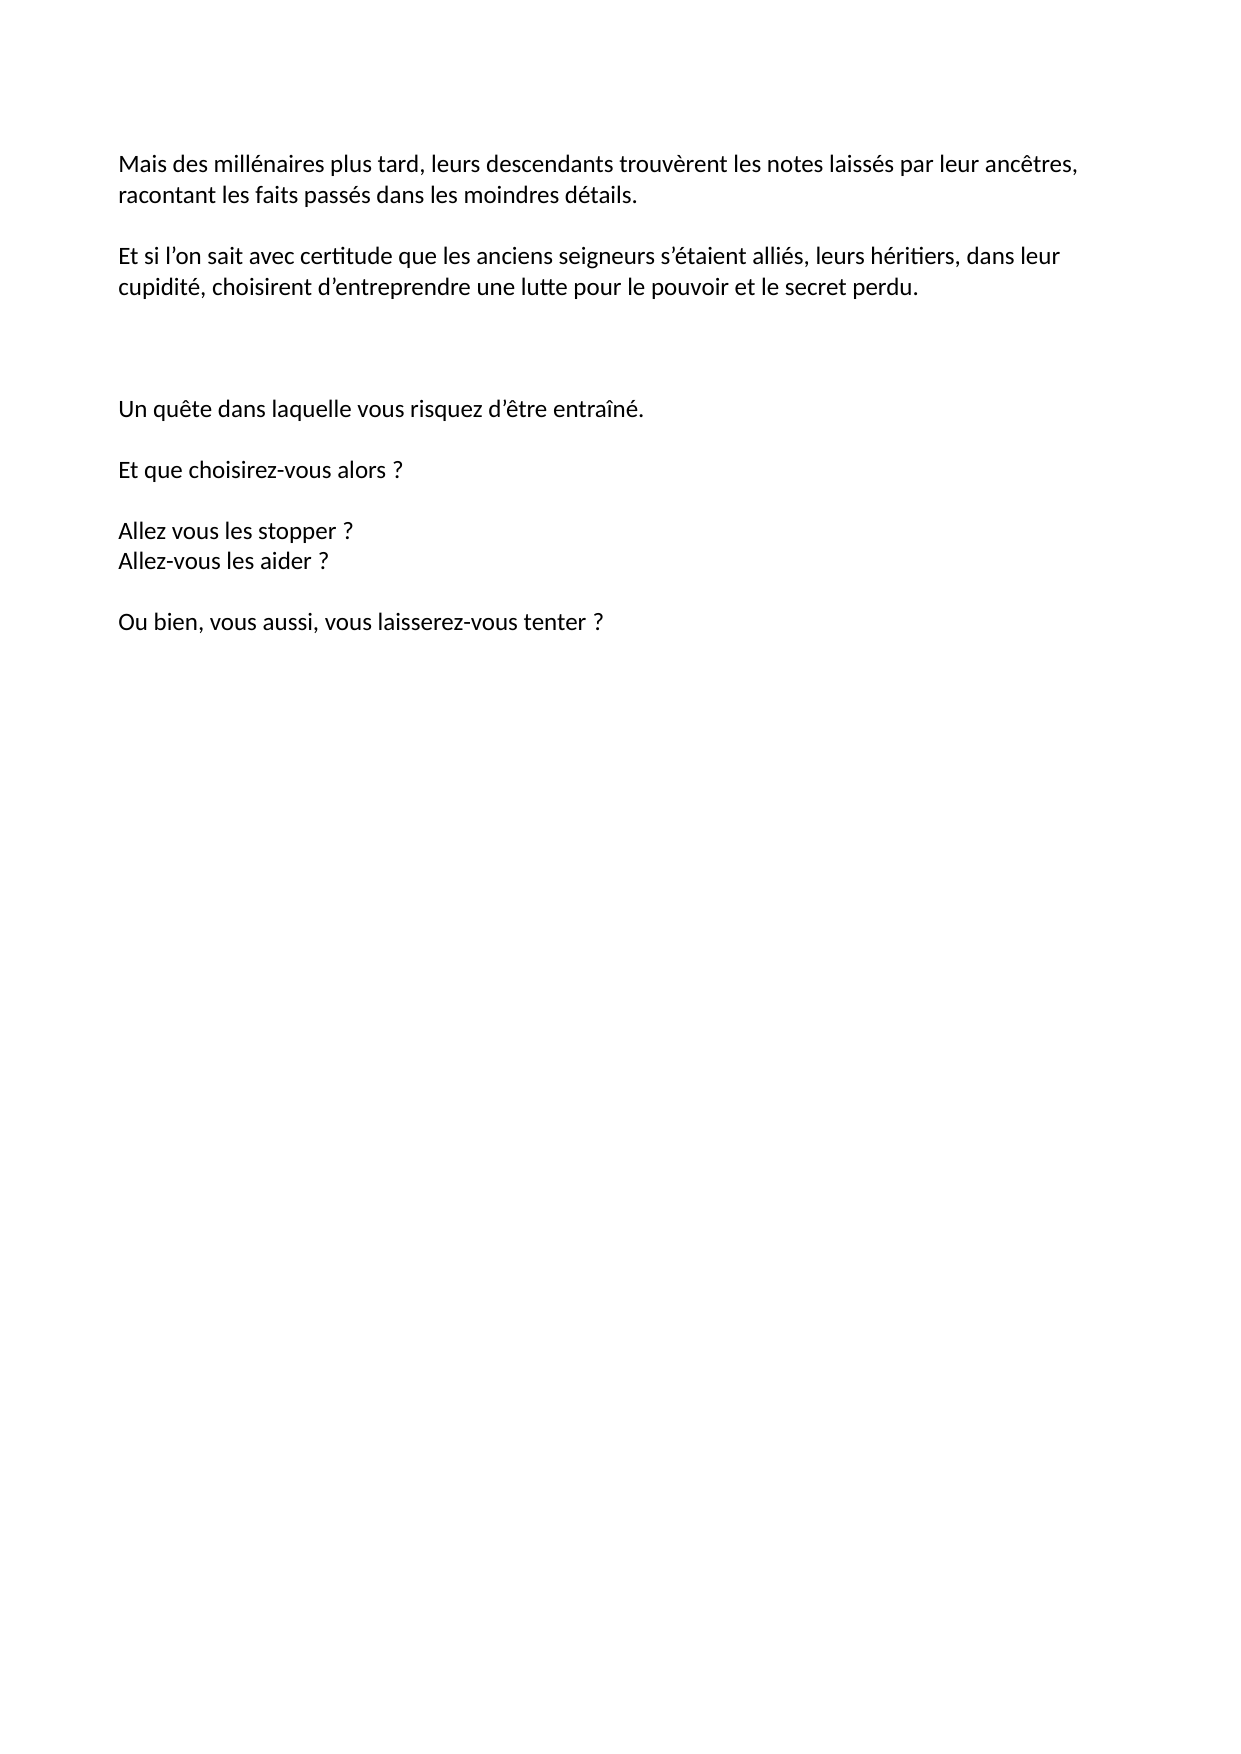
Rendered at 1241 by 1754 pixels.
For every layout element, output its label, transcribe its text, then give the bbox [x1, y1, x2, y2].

text Allez-vous les aider ? [118, 545, 1122, 576]
text Un quête dans laquelle vous risquez d’être entraîné. [118, 393, 1122, 423]
text Allez vous les stopper ? [118, 515, 1122, 545]
text Et si l’on sait avec certitude que les anciens seigneurs s’étaient alliés, leurs héritiers, dans leur cupidité, choisirent d’entreprendre une lutte pour le pouvoir et le secret perdu. [118, 240, 1122, 301]
text Mais des millénaires plus tard, leurs descendants trouvèrent les notes laissés par leur ancêtres, racontant les faits passés dans les moindres détails. [118, 149, 1122, 210]
text Ou bien, vous aussi, vous laisserez-vous tenter ? [118, 606, 1122, 637]
text Et que choisirez-vous alors ? [118, 454, 1122, 484]
